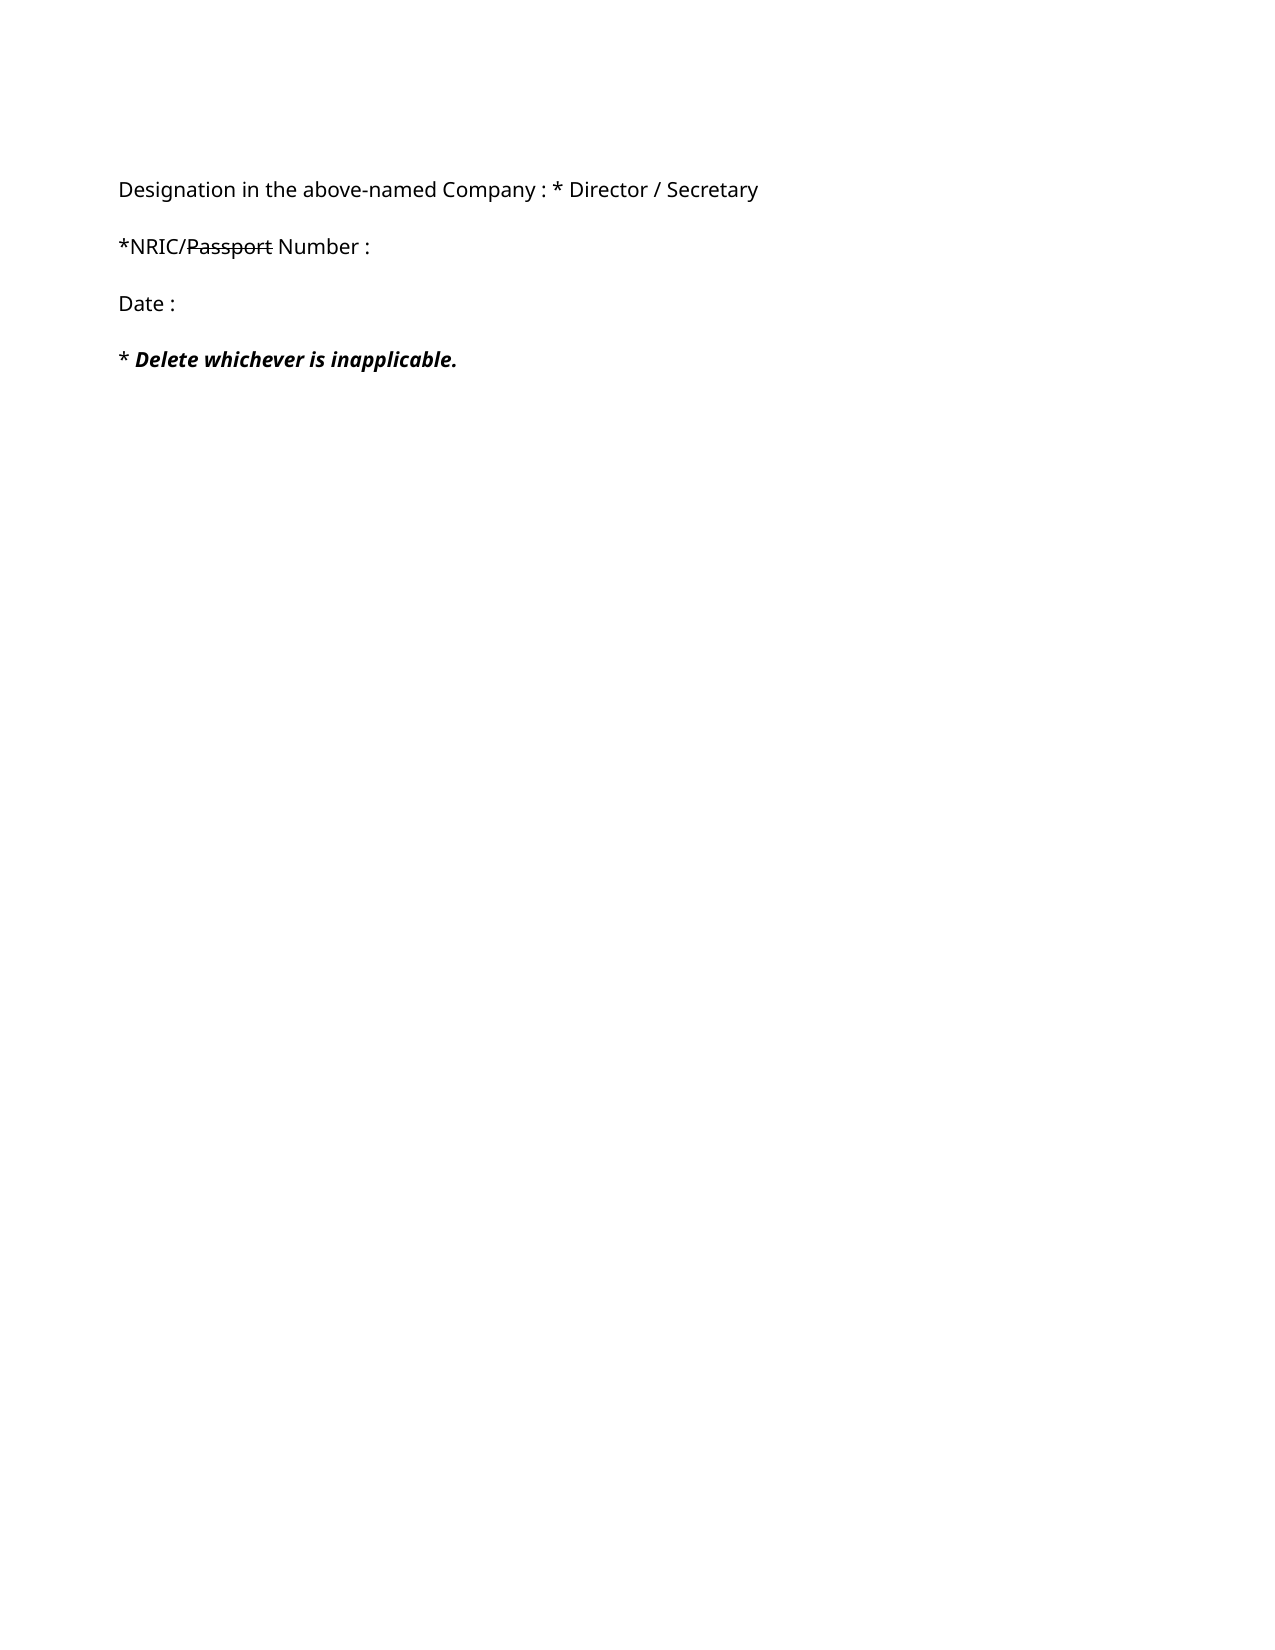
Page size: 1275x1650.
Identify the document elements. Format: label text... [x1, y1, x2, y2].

text <get_director1(o.id)['name']> [118, 118, 1157, 147]
text Date : <get_datenow()> [118, 289, 1157, 317]
text *NRIC/Passport Number : <get_director1(o.id)['nric']> [118, 232, 1157, 260]
text Designation in the above-named Company : * Director / Secretary [118, 175, 1157, 203]
text * Delete whichever is inapplicable. [118, 346, 1157, 374]
